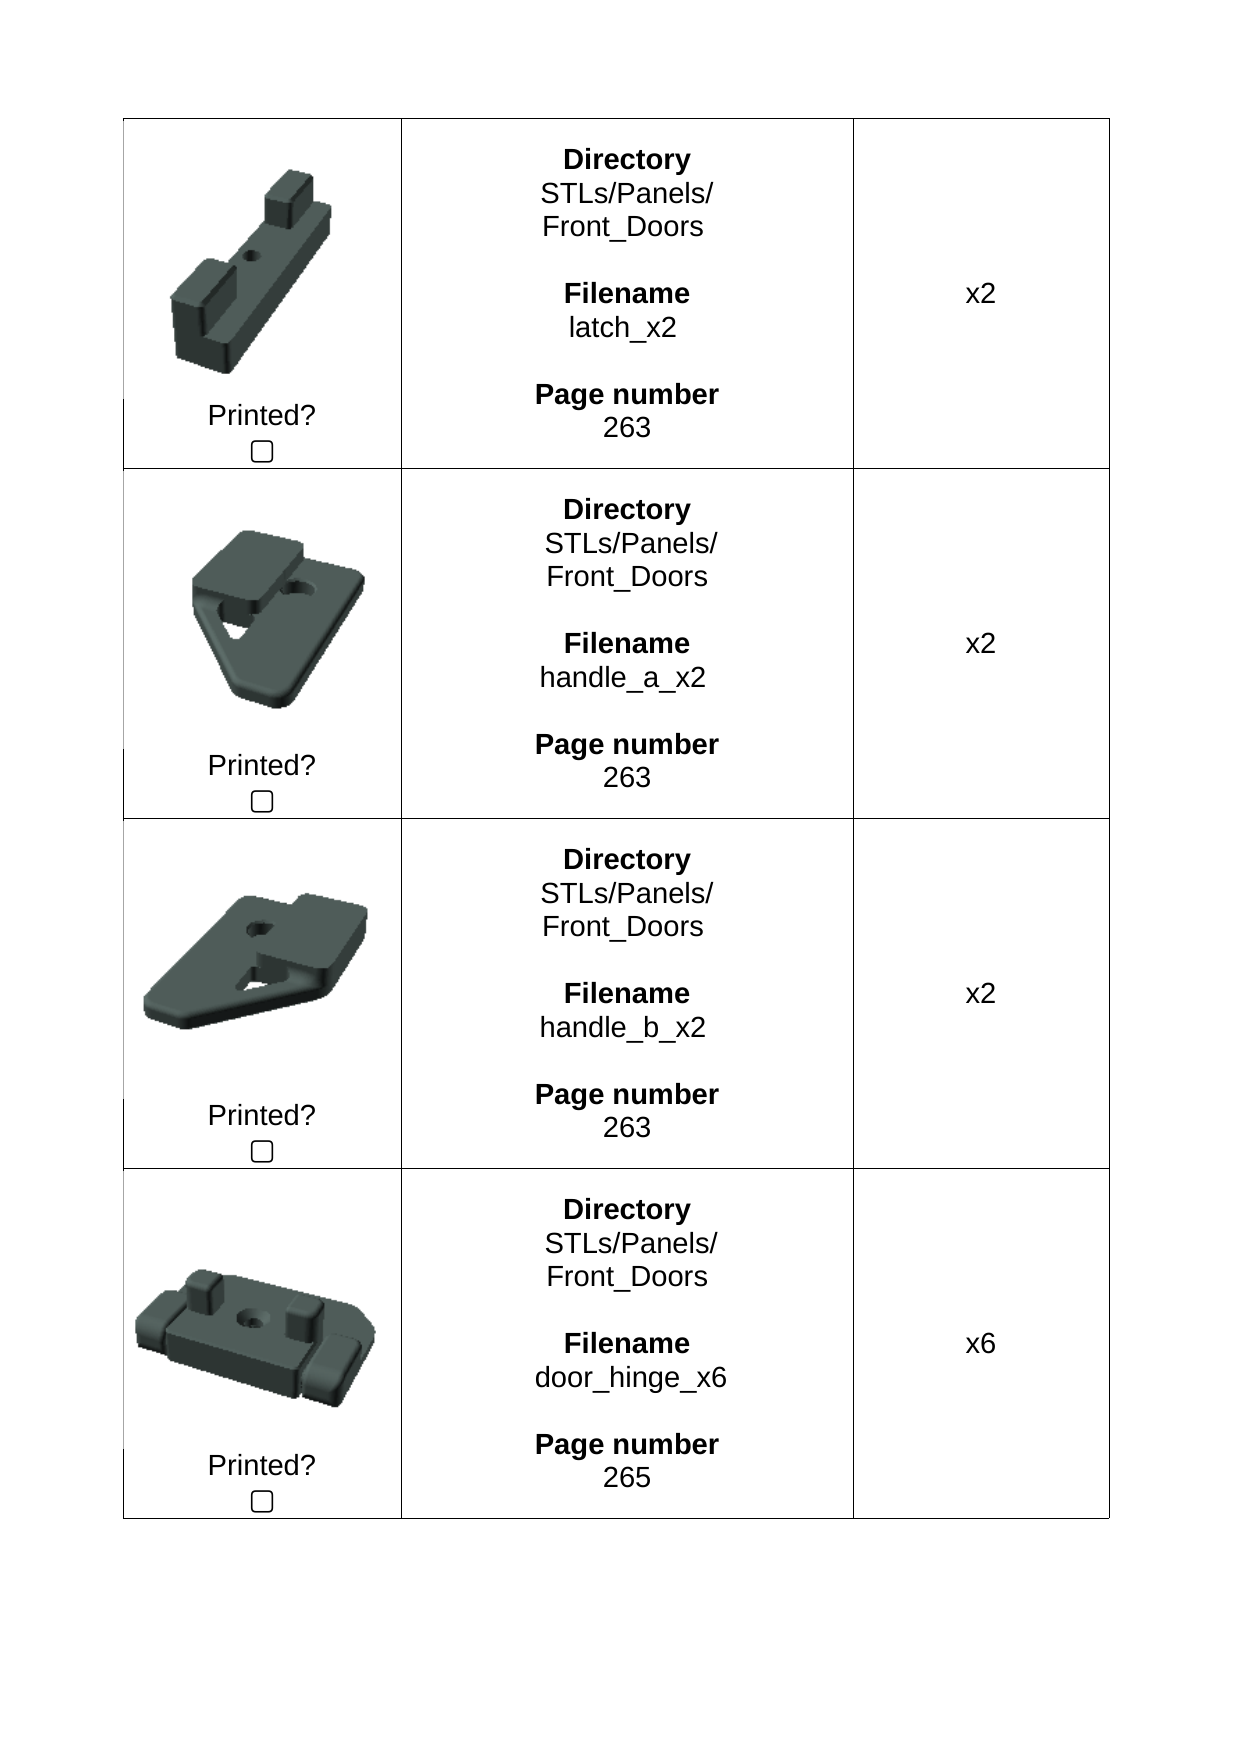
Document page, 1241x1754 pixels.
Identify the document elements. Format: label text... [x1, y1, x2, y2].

table_cell Directory STLs/Panels/ Front_Doors Filename door_hinge_x6 Page number 265 [402, 1169, 853, 1518]
table_cell Directory STLs/Panels/ Front_Doors Filename latch_x2 Page number 263 [402, 119, 853, 468]
table_cell Directory STLs/Panels/ Front_Doors Filename handle_b_x2 Page number 263 [402, 819, 853, 1168]
table_cell Printed? ▢ [124, 399, 401, 468]
table_cell x2 [854, 119, 1109, 468]
table_cell x2 [854, 469, 1109, 818]
table_cell x2 [854, 819, 1109, 1168]
picture [123, 121, 401, 399]
table_cell Directory STLs/Panels/ Front_Doors Filename handle_a_x2 Page number 263 [402, 469, 853, 818]
picture [123, 821, 401, 1099]
table_cell x6 [854, 1169, 1109, 1518]
picture [123, 471, 401, 749]
picture [123, 1171, 401, 1449]
table_cell Printed? ▢ [124, 1449, 401, 1518]
table_cell Printed? ▢ [124, 1099, 401, 1168]
table_cell Printed? ▢ [124, 749, 401, 818]
